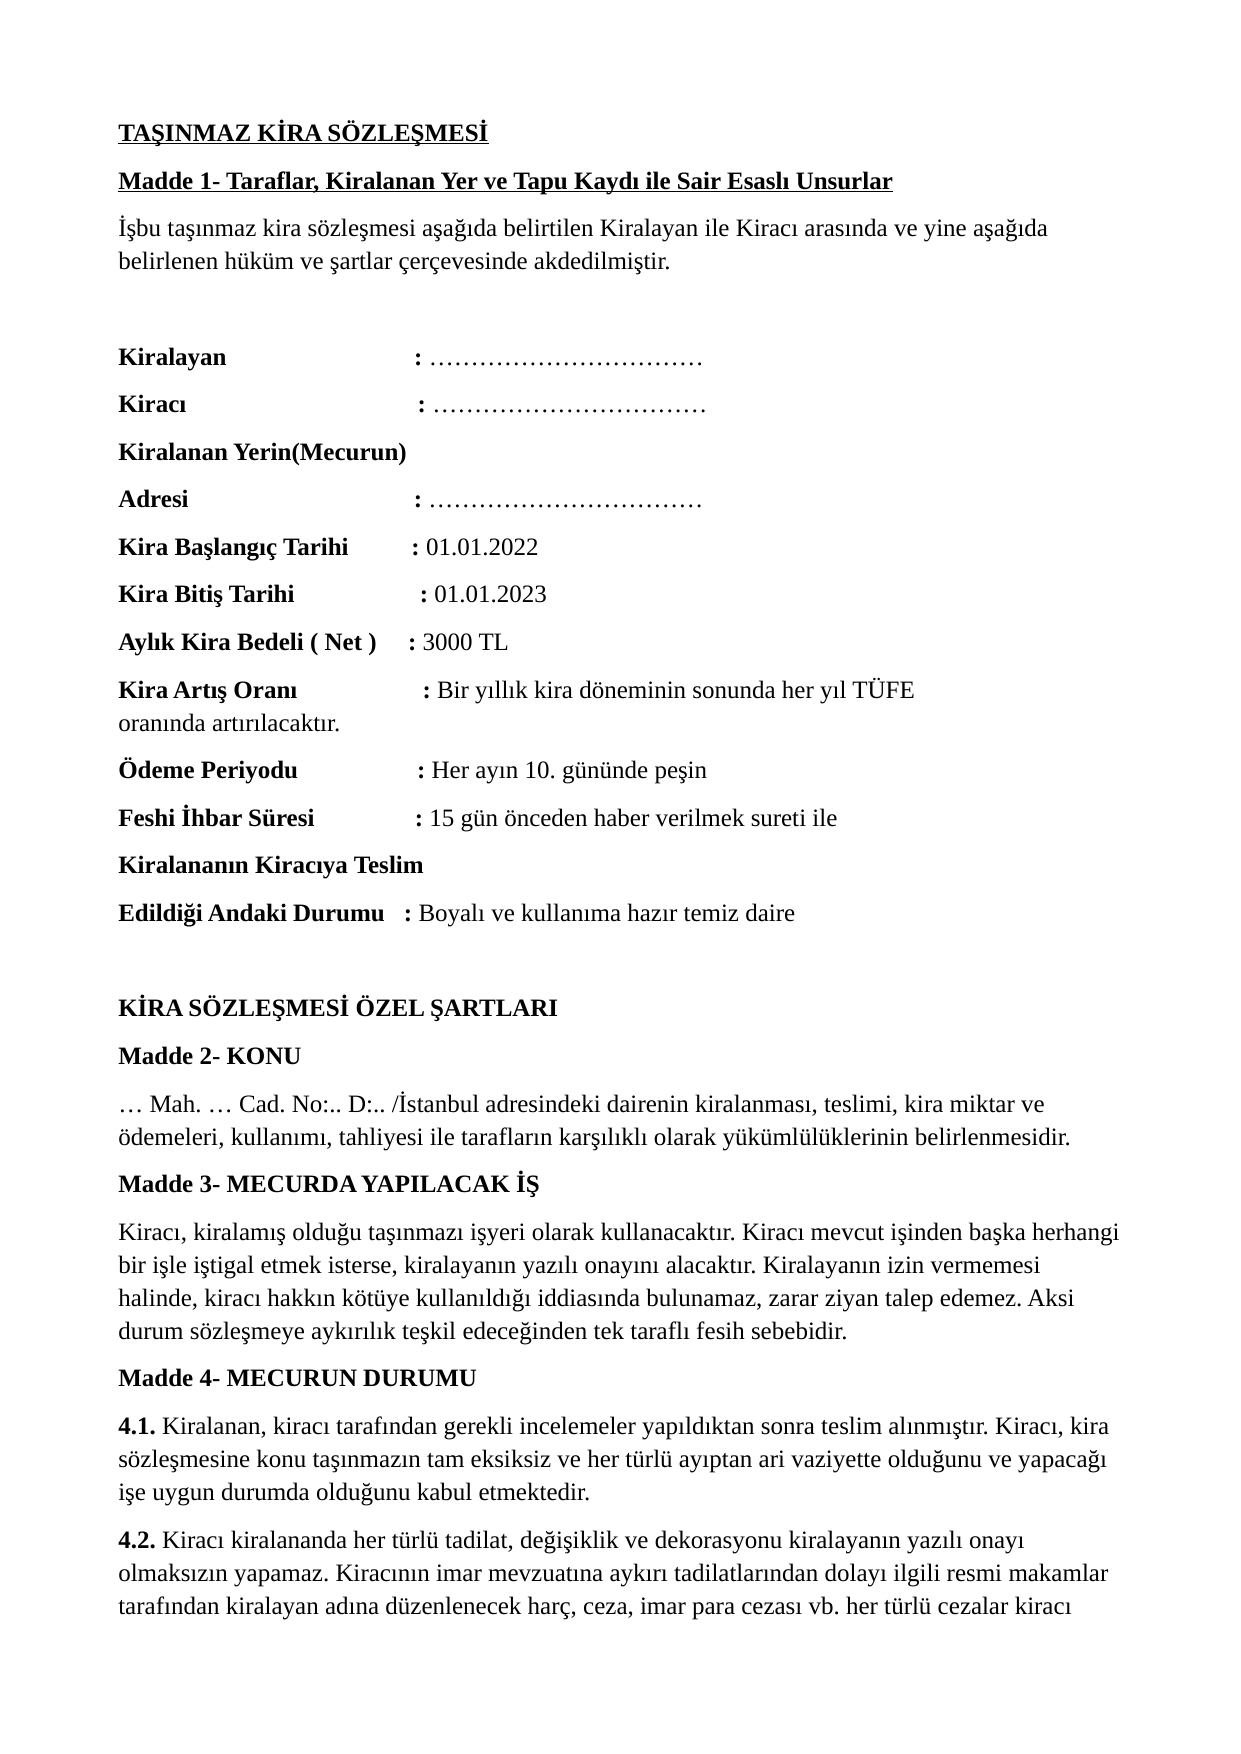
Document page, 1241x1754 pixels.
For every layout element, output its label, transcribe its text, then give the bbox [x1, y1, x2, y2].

text Aylık Kira Bedeli ( Net ) : 3000 TL [118, 627, 1122, 656]
text Kira Artış Oranı : Bir yıllık kira döneminin sonunda her yıl TÜFE oranında artırılacaktır. [118, 675, 1122, 737]
text Feshi İhbar Süresi : 15 gün önceden haber verilmek sureti ile [118, 803, 1122, 832]
text 4.1. Kiralanan, kiracı tarafından gerekli incelemeler yapıldıktan sonra teslim alınmıştır. Kiracı, kira sözleşmesine konu taşınmazın tam eksiksiz ve her türlü ayıptan ari vaziyette olduğunu ve yapacağı işe uygun durumda olduğunu kabul etmektedir. [118, 1411, 1122, 1506]
text Kiracı : …………………………… [118, 389, 1122, 418]
text … Mah. … Cad. No:.. D:.. /İstanbul adresindeki dairenin kiralanması, teslimi, kira miktar ve ödemeleri, kullanımı, tahliyesi ile tarafların karşılıklı olarak yükümlülüklerinin belirlenmesidir. [118, 1089, 1122, 1150]
text TAŞINMAZ KİRA SÖZLEŞMESİ [118, 118, 1122, 147]
text Kira Başlangıç Tarihi : 01.01.2022 [118, 532, 1122, 561]
text Madde 4- MECURUN DURUMU [118, 1363, 1122, 1392]
text Adresi : …………………………… [118, 484, 1122, 513]
text Madde 3- MECURDA YAPILACAK İŞ [118, 1169, 1122, 1198]
text Madde 1- Taraflar, Kiralanan Yer ve Tapu Kaydı ile Sair Esaslı Unsurlar [118, 166, 1122, 194]
text Kiralanan Yerin(Mecurun) [118, 437, 1122, 466]
text Edildiği Andaki Durumu : Boyalı ve kullanıma hazır temiz daire [118, 898, 1122, 927]
text Ödeme Periyodu : Her ayın 10. gününde peşin [118, 755, 1122, 784]
text Madde 2- KONU [118, 1041, 1122, 1070]
text Kira Bitiş Tarihi : 01.01.2023 [118, 579, 1122, 608]
text İşbu taşınmaz kira sözleşmesi aşağıda belirtilen Kiralayan ile Kiracı arasında ve yine aşağıda belirlenen hüküm ve şartlar çerçevesinde akdedilmiştir. [118, 213, 1122, 275]
text Kiracı, kiralamış olduğu taşınmazı işyeri olarak kullanacaktır. Kiracı mevcut işinden başka herhangi bir işle iştigal etmek isterse, kiralayanın yazılı onayını alacaktır. Kiralayanın izin vermemesi halinde, kiracı hakkın kötüye kullanıldığı iddiasında bulunamaz, zarar ziyan talep edemez. Aksi durum sözleşmeye aykırılık teşkil edeceğinden tek taraflı fesih sebebidir. [118, 1217, 1122, 1345]
text Kiralananın Kiracıya Teslim [118, 851, 1122, 879]
text KİRA SÖZLEŞMESİ ÖZEL ŞARTLARI [118, 993, 1122, 1022]
text 4.2. Kiracı kiralananda her türlü tadilat, değişiklik ve dekorasyonu kiralayanın yazılı onayı olmaksızın yapamaz. Kiracının imar mevzuatına aykırı tadilatlarından dolayı ilgili resmi makamlar tarafından kiralayan adına düzenlenecek harç, ceza, imar para cezası vb. her türlü cezalar kiracı [118, 1525, 1122, 1619]
text Kiralayan : …………………………… [118, 342, 1122, 370]
